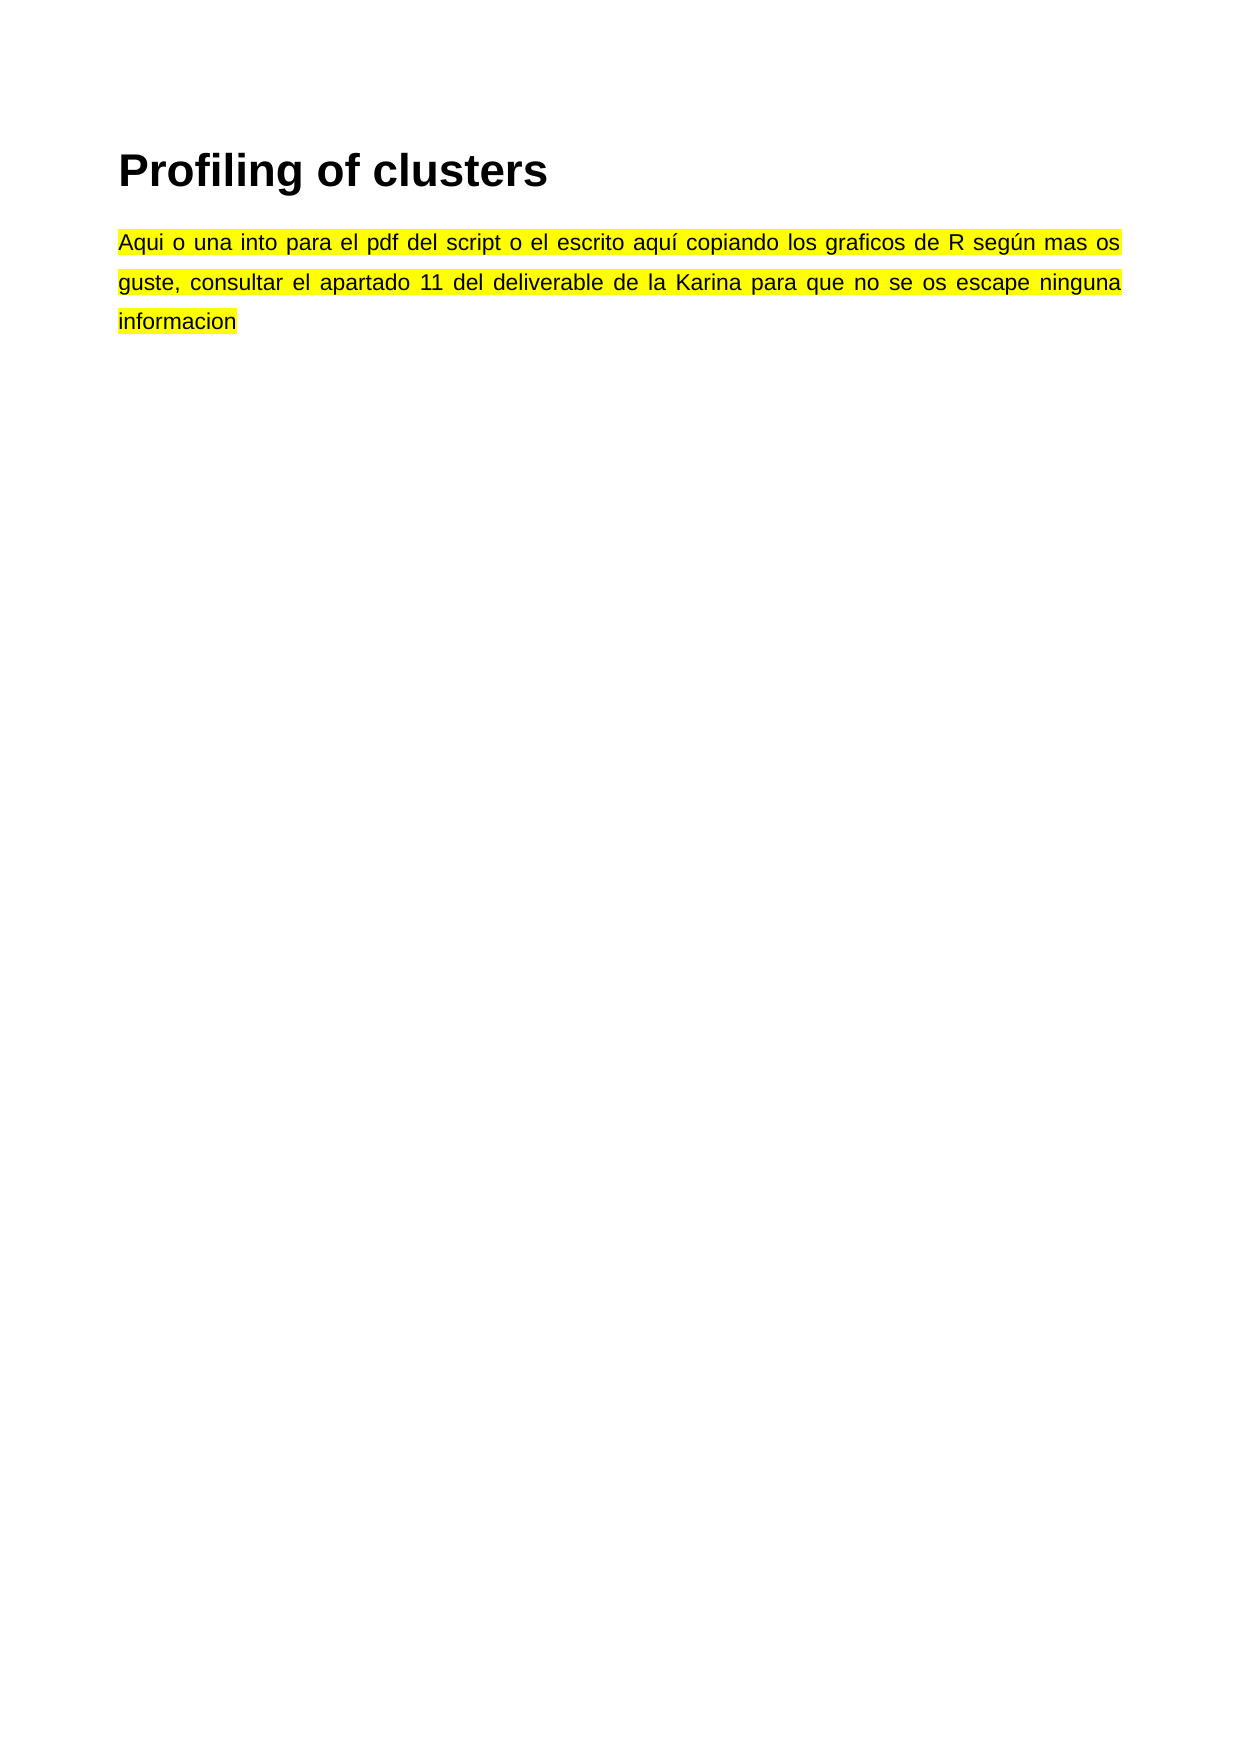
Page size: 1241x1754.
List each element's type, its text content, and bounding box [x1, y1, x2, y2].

subtitle Profiling of clusters [118, 143, 1122, 196]
text Aqui o una into para el pdf del script o el escrito aquí copiando los graficos de R según mas os guste, consultar el apartado 11 del deliverable de la Karina para que no se os escape ninguna informacion [118, 229, 1122, 334]
